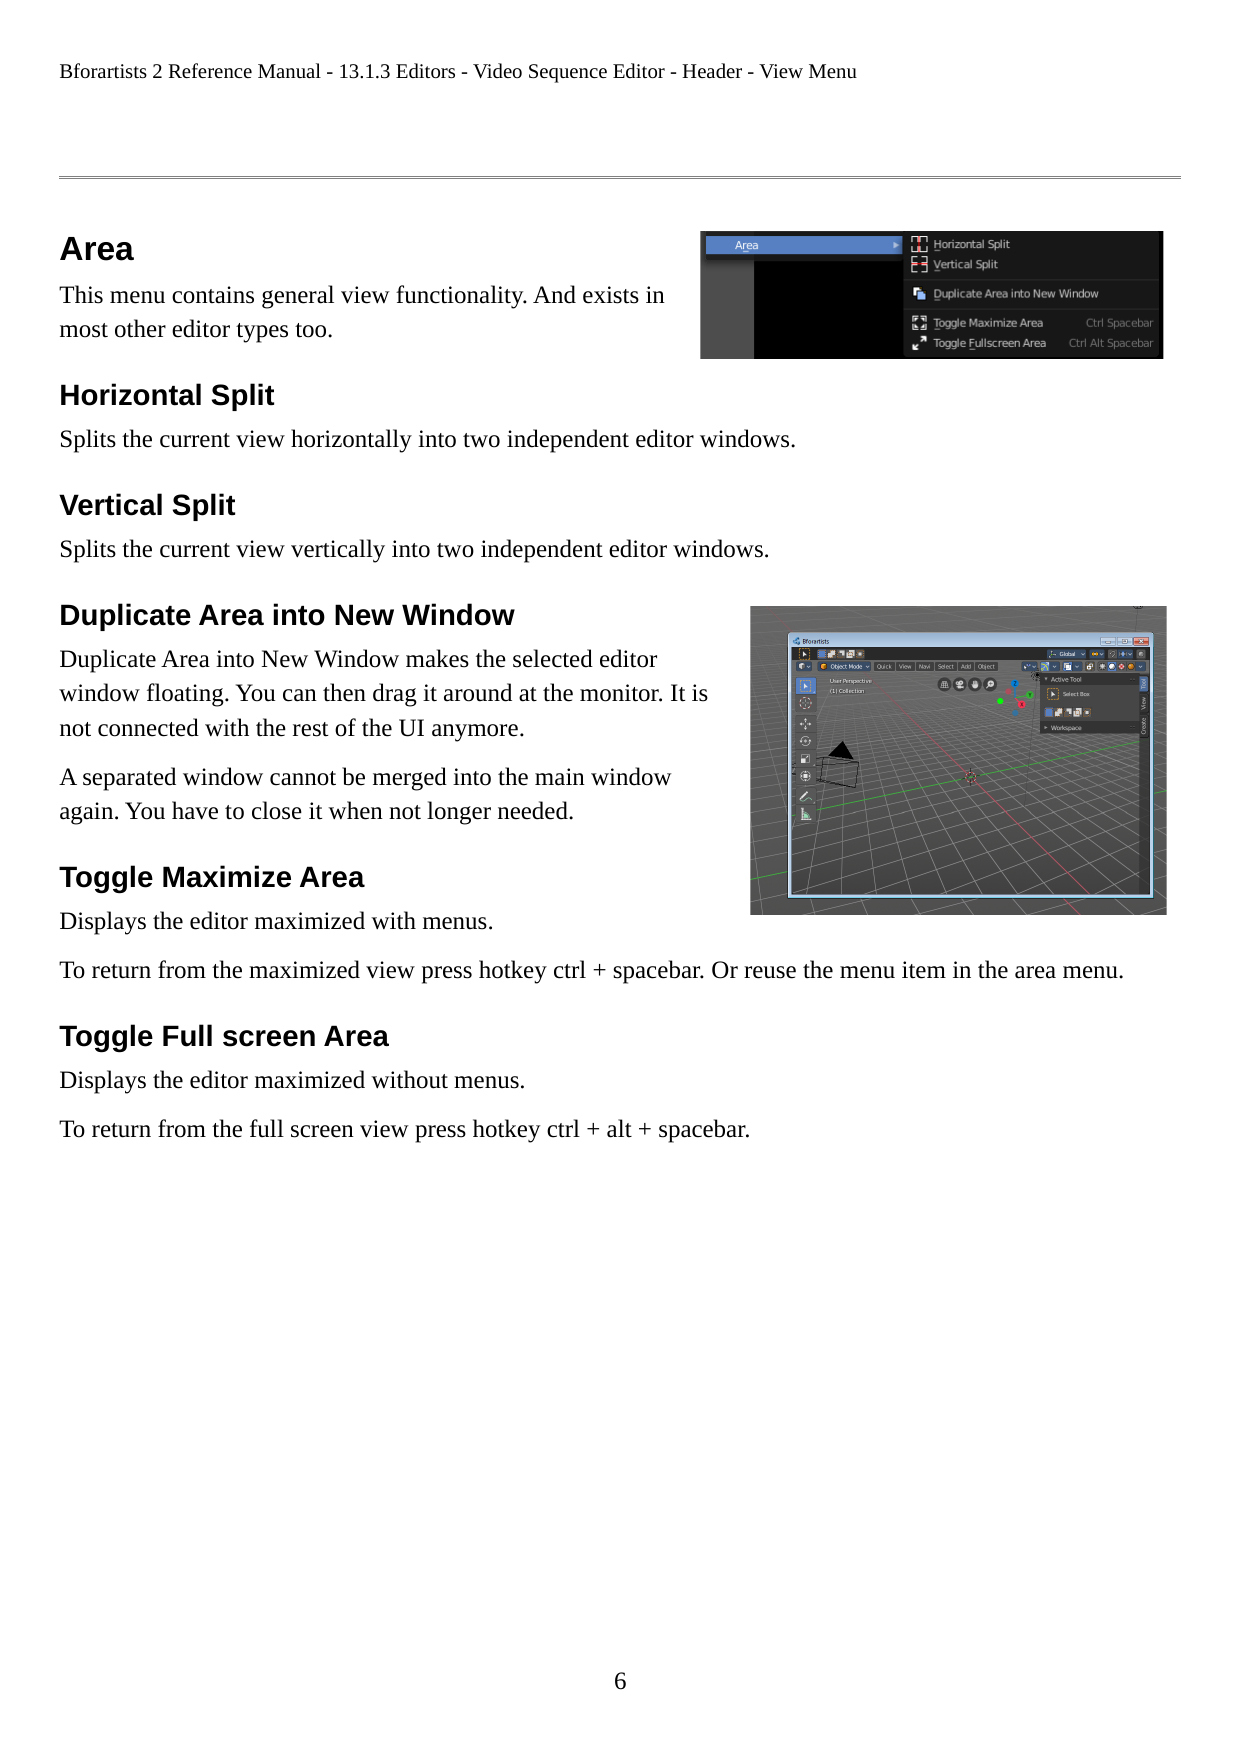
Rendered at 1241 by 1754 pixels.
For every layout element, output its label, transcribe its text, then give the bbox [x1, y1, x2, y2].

text To return from the maximized view press hotkey ctrl + spacebar. Or reuse the menu item in the area menu. [59, 955, 1181, 984]
subtitle Duplicate Area into New Window [59, 598, 1181, 631]
text Splits the current view horizontally into two independent editor windows. [59, 424, 1181, 453]
subtitle Toggle Maximize Area [59, 860, 750, 894]
text Displays the editor maximized with menus. [59, 906, 1181, 935]
subtitle Vertical Split [59, 488, 1181, 522]
picture [700, 231, 1164, 359]
text Duplicate Area into New Window makes the selected editor window floating. You can then drag it around at the monitor. It is not connected with the rest of the UI anymore. [59, 644, 750, 742]
text A separated window cannot be merged into the main window again. You have to close it when not longer needed. [59, 762, 750, 825]
subtitle [1167, 860, 1181, 894]
text Displays the editor maximized without menus. [59, 1065, 1181, 1094]
subtitle Area [59, 229, 1181, 267]
text Splits the current view vertically into two independent editor windows. [59, 534, 1181, 563]
subtitle Horizontal Split [59, 378, 1181, 412]
text To return from the full screen view press hotkey ctrl + alt + spacebar. [59, 1114, 1181, 1143]
subtitle Toggle Full screen Area [59, 1019, 1181, 1053]
picture [750, 606, 1167, 915]
text This menu contains general view functionality. And exists in most other editor types too. [59, 280, 700, 343]
